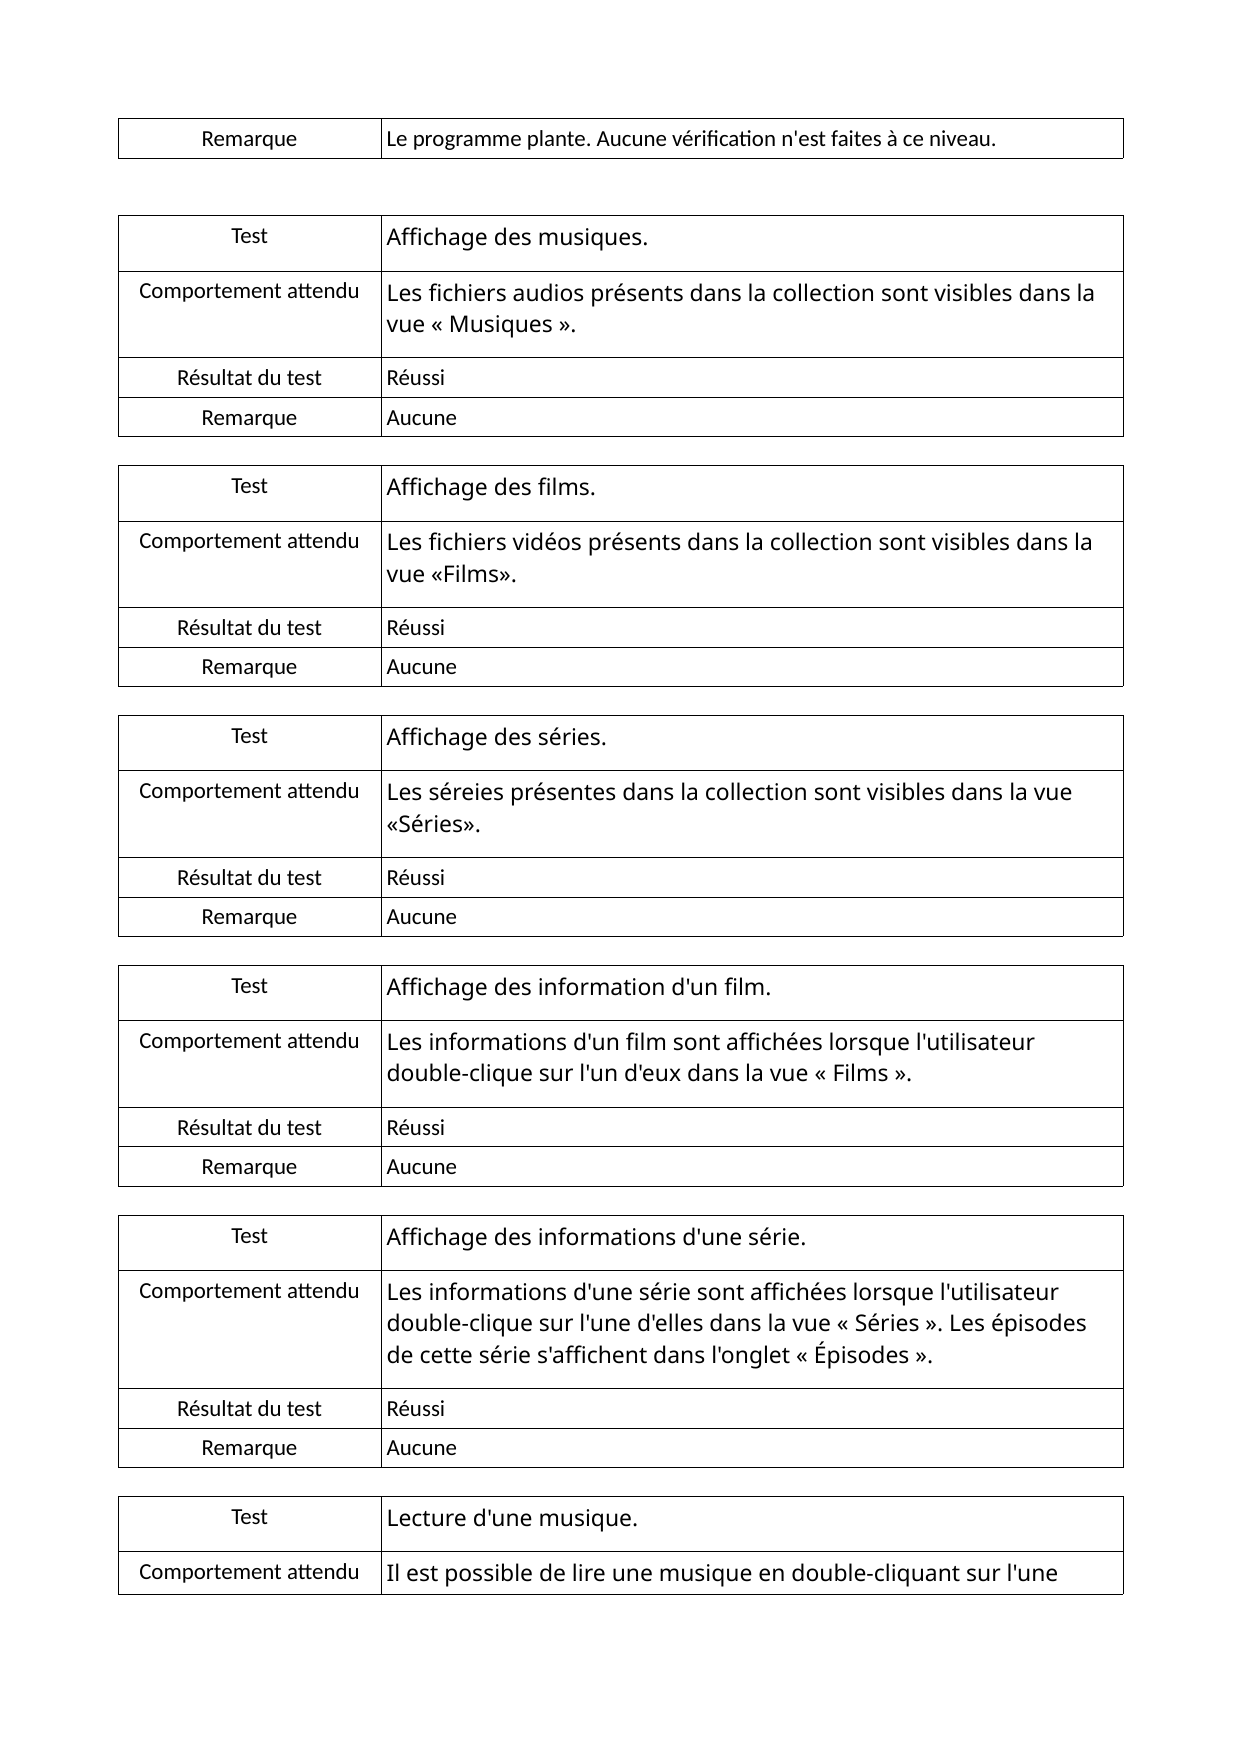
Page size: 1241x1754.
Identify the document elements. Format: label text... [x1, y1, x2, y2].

table_cell Résultat du test [119, 608, 381, 647]
table_cell Réussi [382, 358, 1123, 397]
table_cell Les fichiers vidéos présents dans la collection sont visibles dans la vue «Films». [382, 522, 1123, 607]
table_cell Comportement attendu [119, 1021, 381, 1107]
table_cell Comportement attendu [119, 272, 381, 357]
table_header Lecture d'une musique. [382, 1497, 1123, 1551]
table_cell Résultat du test [119, 1108, 381, 1146]
table_cell Comportement attendu [119, 1552, 381, 1594]
table_cell Remarque [119, 648, 381, 686]
table_cell Les séreies présentes dans la collection sont visibles dans la vue «Séries». [382, 771, 1123, 857]
table_header Test [119, 1216, 381, 1270]
table_header Affichage des séries. [382, 716, 1123, 770]
table_header Affichage des musiques. [382, 216, 1123, 271]
table_cell Remarque [119, 898, 381, 936]
table_cell Résultat du test [119, 1389, 381, 1428]
table_cell Remarque [119, 1147, 381, 1186]
table_header Test [119, 466, 381, 521]
table_cell Aucune [382, 1147, 1123, 1186]
table_header Affichage des information d'un film. [382, 966, 1123, 1020]
table_cell Résultat du test [119, 858, 381, 897]
table_header Affichage des informations d'une série. [382, 1216, 1123, 1270]
table_cell Réussi [382, 608, 1123, 647]
table_cell Comportement attendu [119, 771, 381, 857]
table_header Test [119, 216, 381, 271]
table_header Affichage des films. [382, 466, 1123, 521]
table_cell Il est possible de lire une musique en double-cliquant sur l'une [382, 1552, 1123, 1594]
table_cell Réussi [382, 1389, 1123, 1428]
table_cell Aucune [382, 648, 1123, 686]
table_cell Les informations d'un film sont affichées lorsque l'utilisateur double-clique sur l'un d'eux dans la vue « Films ». [382, 1021, 1123, 1107]
table_cell Réussi [382, 858, 1123, 897]
table_header Test [119, 1497, 381, 1551]
table_cell Aucune [382, 398, 1123, 436]
table_cell Résultat du test [119, 358, 381, 397]
table_header Test [119, 716, 381, 770]
table_cell Les informations d'une série sont affichées lorsque l'utilisateur double-clique sur l'une d'elles dans la vue « Séries ». Les épisodes de cette série s'affichent dans l'onglet « Épisodes ». [382, 1271, 1123, 1388]
table_cell Remarque [119, 119, 381, 158]
table_cell Remarque [119, 1429, 381, 1467]
table_cell Comportement attendu [119, 1271, 381, 1388]
table_cell Réussi [382, 1108, 1123, 1146]
table_header Test [119, 966, 381, 1020]
table_cell Le programme plante. Aucune vérification n'est faites à ce niveau. [382, 119, 1123, 158]
table_cell Comportement attendu [119, 522, 381, 607]
table_cell Remarque [119, 398, 381, 436]
table_cell Les fichiers audios présents dans la collection sont visibles dans la vue « Musiques ». [382, 272, 1123, 357]
table_cell Aucune [382, 1429, 1123, 1467]
table_cell Aucune [382, 898, 1123, 936]
